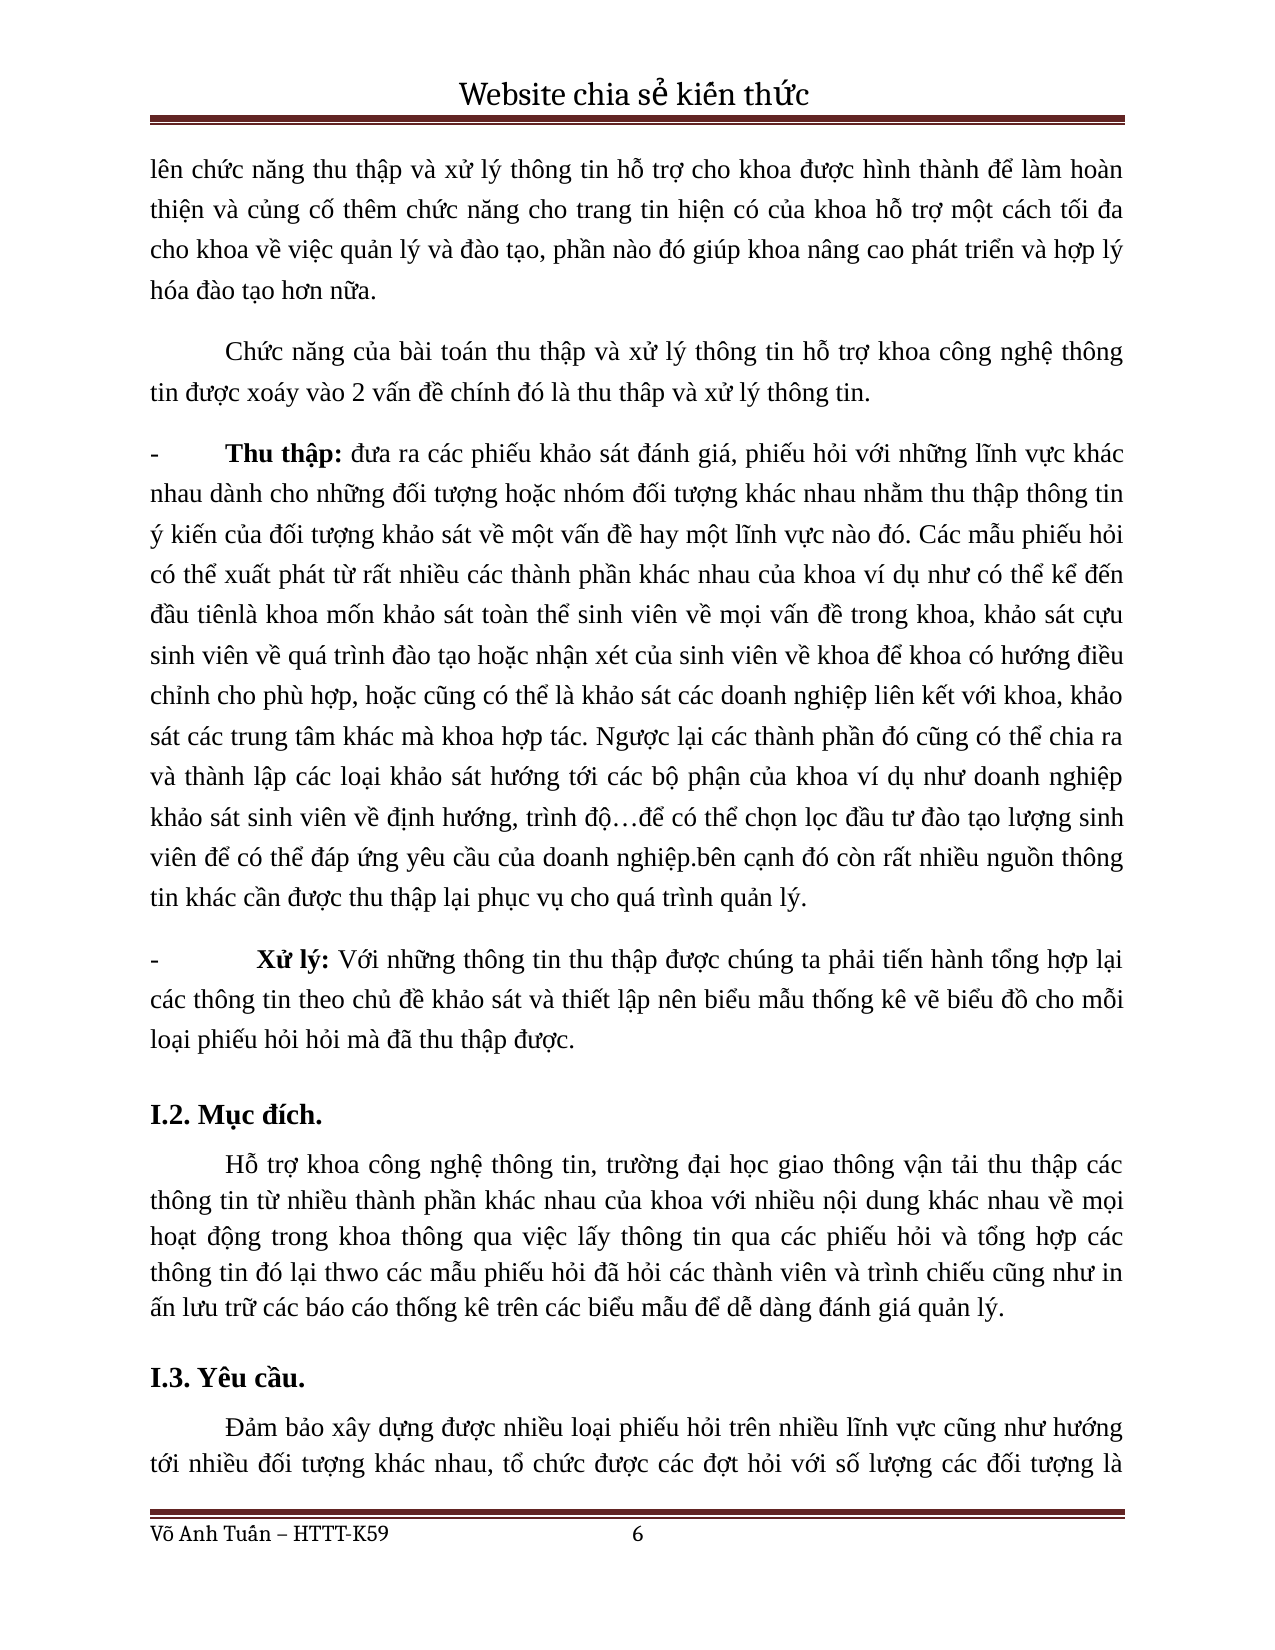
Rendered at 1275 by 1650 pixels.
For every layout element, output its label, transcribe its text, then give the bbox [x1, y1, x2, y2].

text Chức năng của bài toán thu thập và xử lý thông tin hỗ trợ khoa công nghệ thông tin được xoáy vào 2 vấn đề chính đó là thu thâp và xử lý thông tin. [150, 335, 1125, 407]
subtitle I.2. Mục đích. [150, 1097, 1125, 1131]
text lên chức năng thu thập và xử lý thông tin hỗ trợ cho khoa được hình thành để làm hoàn thiện và củng cố thêm chức năng cho trang tin hiện có của khoa hỗ trợ một cách tối đa cho khoa về việc quản lý và đào tạo, phần nào đó giúp khoa nâng cao phát triển và hợp lý hóa đào tạo hơn nữa. [150, 153, 1125, 305]
text Đảm bảo xây dựng được nhiều loại phiếu hỏi trên nhiều lĩnh vực cũng như hướng tới nhiều đối tượng khác nhau, tổ chức được các đợt hỏi với số lượng các đối tượng là [150, 1411, 1125, 1478]
subtitle I.3. Yêu cầu. [150, 1360, 1125, 1394]
text - Xử lý: Với những thông tin thu thập được chúng ta phải tiến hành tổng hợp lại các thông tin theo chủ đề khảo sát và thiết lập nên biểu mẫu thống kê vẽ biểu đồ cho mỗi loại phiếu hỏi hỏi mà đã thu thập được. [150, 943, 1125, 1055]
text Hỗ trợ khoa công nghệ thông tin, trường đại học giao thông vận tải thu thập các thông tin từ nhiều thành phần khác nhau của khoa với nhiều nội dung khác nhau về mọi hoạt động trong khoa thông qua việc lấy thông tin qua các phiếu hỏi và tổng hợp các thông tin đó lại thwo các mẫu phiếu hỏi đã hỏi các thành viên và trình chiếu cũng như in ấn lưu trữ các báo cáo thống kê trên các biểu mẫu để dễ dàng đánh giá quản lý. [150, 1148, 1125, 1322]
text - Thu thập: đưa ra các phiếu khảo sát đánh giá, phiếu hỏi với những lĩnh vực khác nhau dành cho những đối tượng hoặc nhóm đối tượng khác nhau nhằm thu thập thông tin ý kiến của đối tượng khảo sát về một vấn đề hay một lĩnh vực nào đó. Các mẫu phiếu hỏi có thể xuất phát từ rất nhiều các thành phần khác nhau của khoa ví dụ như có thể kể đến đầu tiênlà khoa mốn khảo sát toàn thể sinh viên về mọi vấn đề trong khoa, khảo sát cựu sinh viên về quá trình đào tạo hoặc nhận xét của sinh viên về khoa để khoa có hướng điều chỉnh cho phù hợp, hoặc cũng có thể là khảo sát các doanh nghiệp liên kết với khoa, khảo sát các trung tâm khác mà khoa hợp tác. Ngược lại các thành phần đó cũng có thể chia ra và thành lập các loại khảo sát hướng tới các bộ phận của khoa ví dụ như doanh nghiệp khảo sát sinh viên về định hướng, trình độ…để có thể chọn lọc đầu tư đào tạo lượng sinh viên để có thể đáp ứng yêu cầu của doanh nghiệp.bên cạnh đó còn rất nhiều nguồn thông tin khác cần được thu thập lại phục vụ cho quá trình quản lý. [150, 437, 1125, 913]
